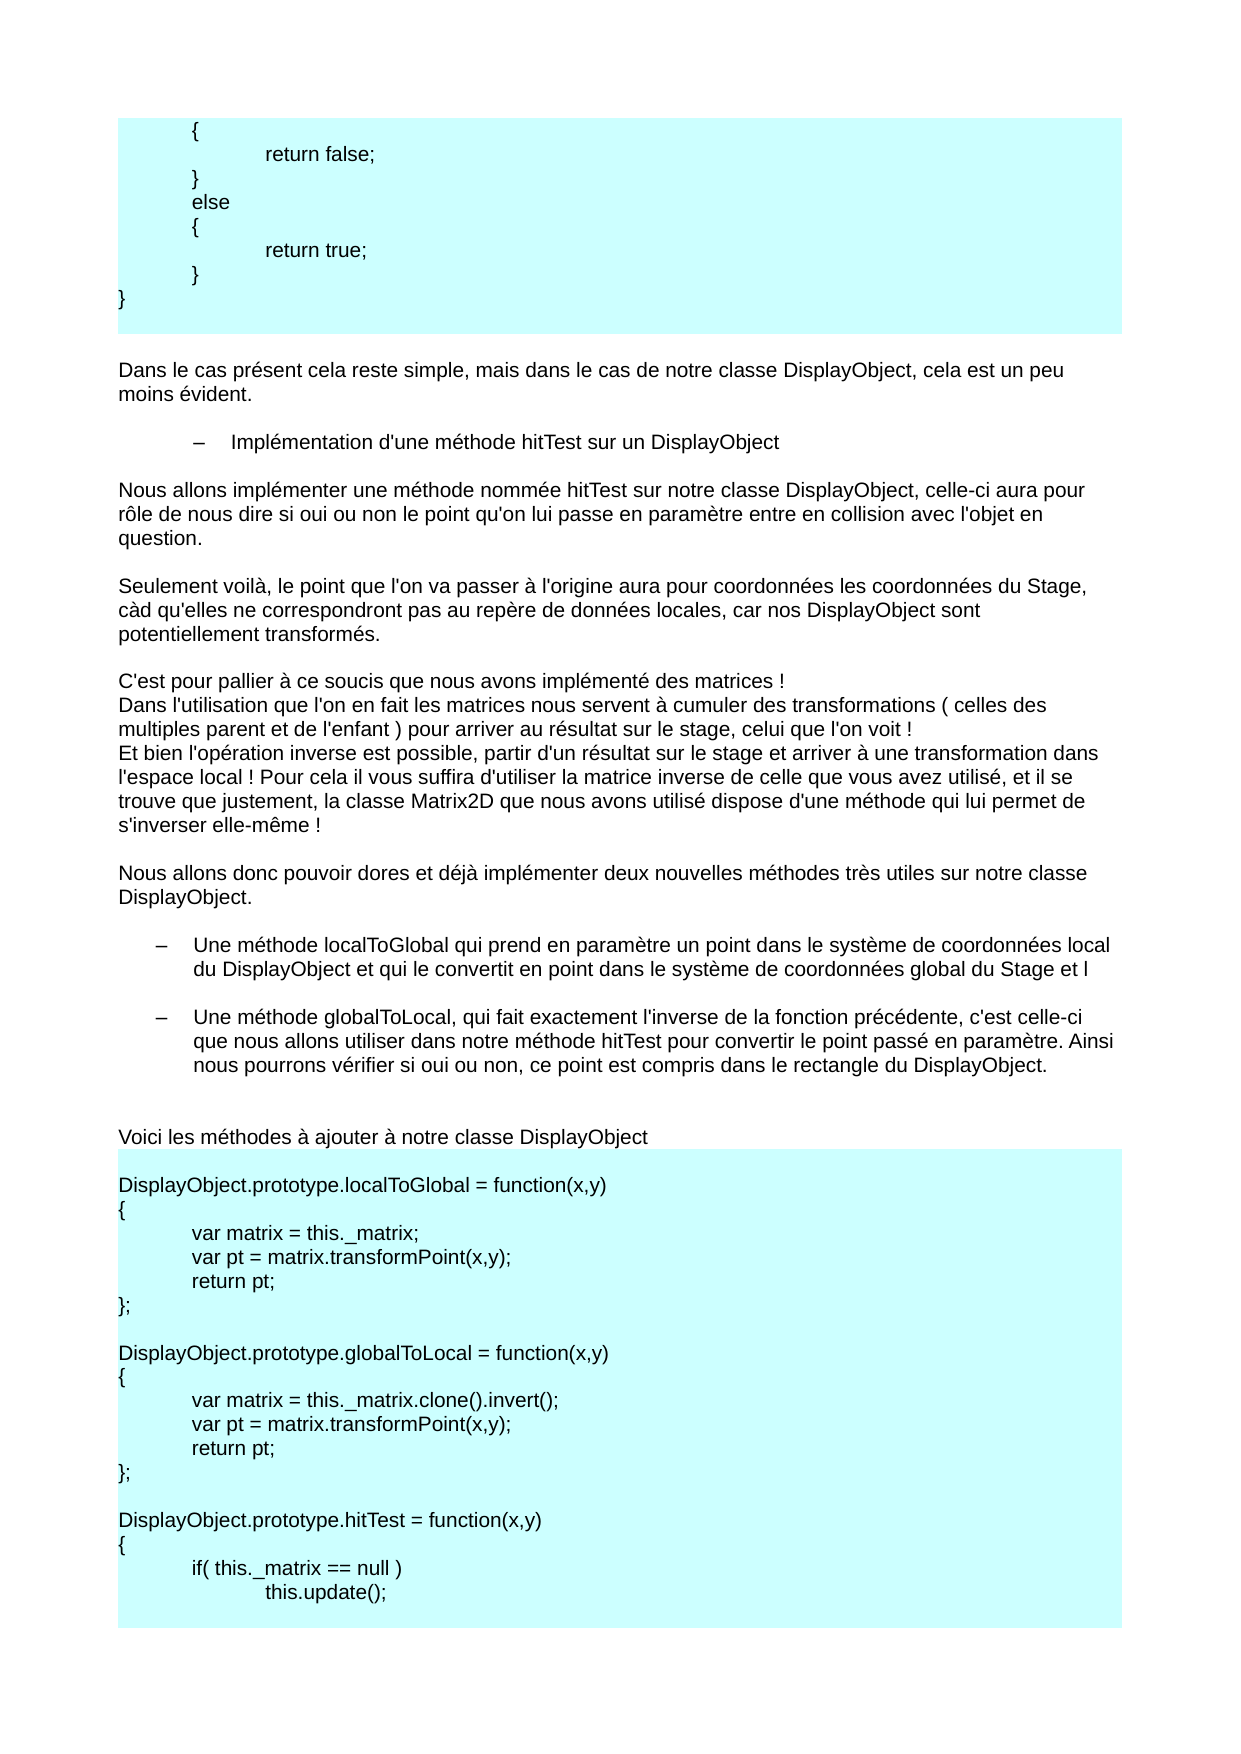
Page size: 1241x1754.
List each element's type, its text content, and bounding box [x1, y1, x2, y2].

text var matrix = this._matrix; [118, 1221, 1122, 1244]
text DisplayObject.prototype.globalToLocal = function(x,y) [118, 1340, 1122, 1364]
text return pt; [118, 1268, 1122, 1292]
text }; [118, 1460, 1122, 1484]
text DisplayObject.prototype.hitTest = function(x,y) [118, 1508, 1122, 1532]
text return pt; [118, 1436, 1122, 1460]
text Et bien l'opération inverse est possible, partir d'un résultat sur le stage et arriver à une transformation dans l'espace local ! Pour cela il vous suffira d'utiliser la matrice inverse de celle que vous avez utilisé, et il se trouve que justement, la classe Matrix2D que nous avons utilisé dispose d'une méthode qui lui permet de s'inverser elle-même ! [118, 741, 1122, 837]
text var pt = matrix.transformPoint(x,y); [118, 1244, 1122, 1268]
text this.update(); [118, 1580, 1122, 1604]
text Dans l'utilisation que l'on en fait les matrices nous servent à cumuler des transformations ( celles des multiples parent et de l'enfant ) pour arriver au résultat sur le stage, celui que l'on voit ! [118, 693, 1122, 741]
text } [118, 262, 1122, 286]
text { [118, 118, 1122, 142]
list Une méthode globalToLocal, qui fait exactement l'inverse de la fonction précédente, c'est celle-ci que nous allons utiliser dans notre méthode hitTest pour convertir le point passé en paramètre. Ainsi nous pourrons vérifier si oui ou non, ce point est compris dans le rectangle du DisplayObject. [156, 1005, 1122, 1077]
text return true; [118, 238, 1122, 262]
text Nous allons implémenter une méthode nommée hitTest sur notre classe DisplayObject, celle-ci aura pour rôle de nous dire si oui ou non le point qu'on lui passe en paramètre entre en collision avec l'objet en question. [118, 478, 1122, 549]
text }; [118, 1292, 1122, 1316]
text Dans le cas présent cela reste simple, mais dans le cas de notre classe DisplayObject, cela est un peu moins évident. [118, 358, 1122, 406]
text else [118, 190, 1122, 214]
text if( this._matrix == null ) [118, 1556, 1122, 1580]
text } [118, 286, 1122, 310]
list Implémentation d'une méthode hitTest sur un DisplayObject [193, 429, 1122, 454]
text var matrix = this._matrix.clone().invert(); [118, 1388, 1122, 1412]
text C'est pour pallier à ce soucis que nous avons implémenté des matrices ! [118, 669, 1122, 693]
text { [118, 1197, 1122, 1221]
text { [118, 214, 1122, 238]
text var pt = matrix.transformPoint(x,y); [118, 1412, 1122, 1436]
text DisplayObject.prototype.localToGlobal = function(x,y) [118, 1173, 1122, 1197]
text Seulement voilà, le point que l'on va passer à l'origine aura pour coordonnées les coordonnées du Stage, càd qu'elles ne correspondront pas au repère de données locales, car nos DisplayObject sont potentiellement transformés. [118, 573, 1122, 645]
text Voici les méthodes à ajouter à notre classe DisplayObject [118, 1125, 1122, 1149]
text { [118, 1364, 1122, 1388]
text Nous allons donc pouvoir dores et déjà implémenter deux nouvelles méthodes très utiles sur notre classe DisplayObject. [118, 861, 1122, 909]
text { [118, 1532, 1122, 1556]
text return false; [118, 142, 1122, 166]
list Une méthode localToGlobal qui prend en paramètre un point dans le système de coordonnées local du DisplayObject et qui le convertit en point dans le système de coordonnées global du Stage et l [156, 933, 1122, 981]
text } [118, 166, 1122, 190]
